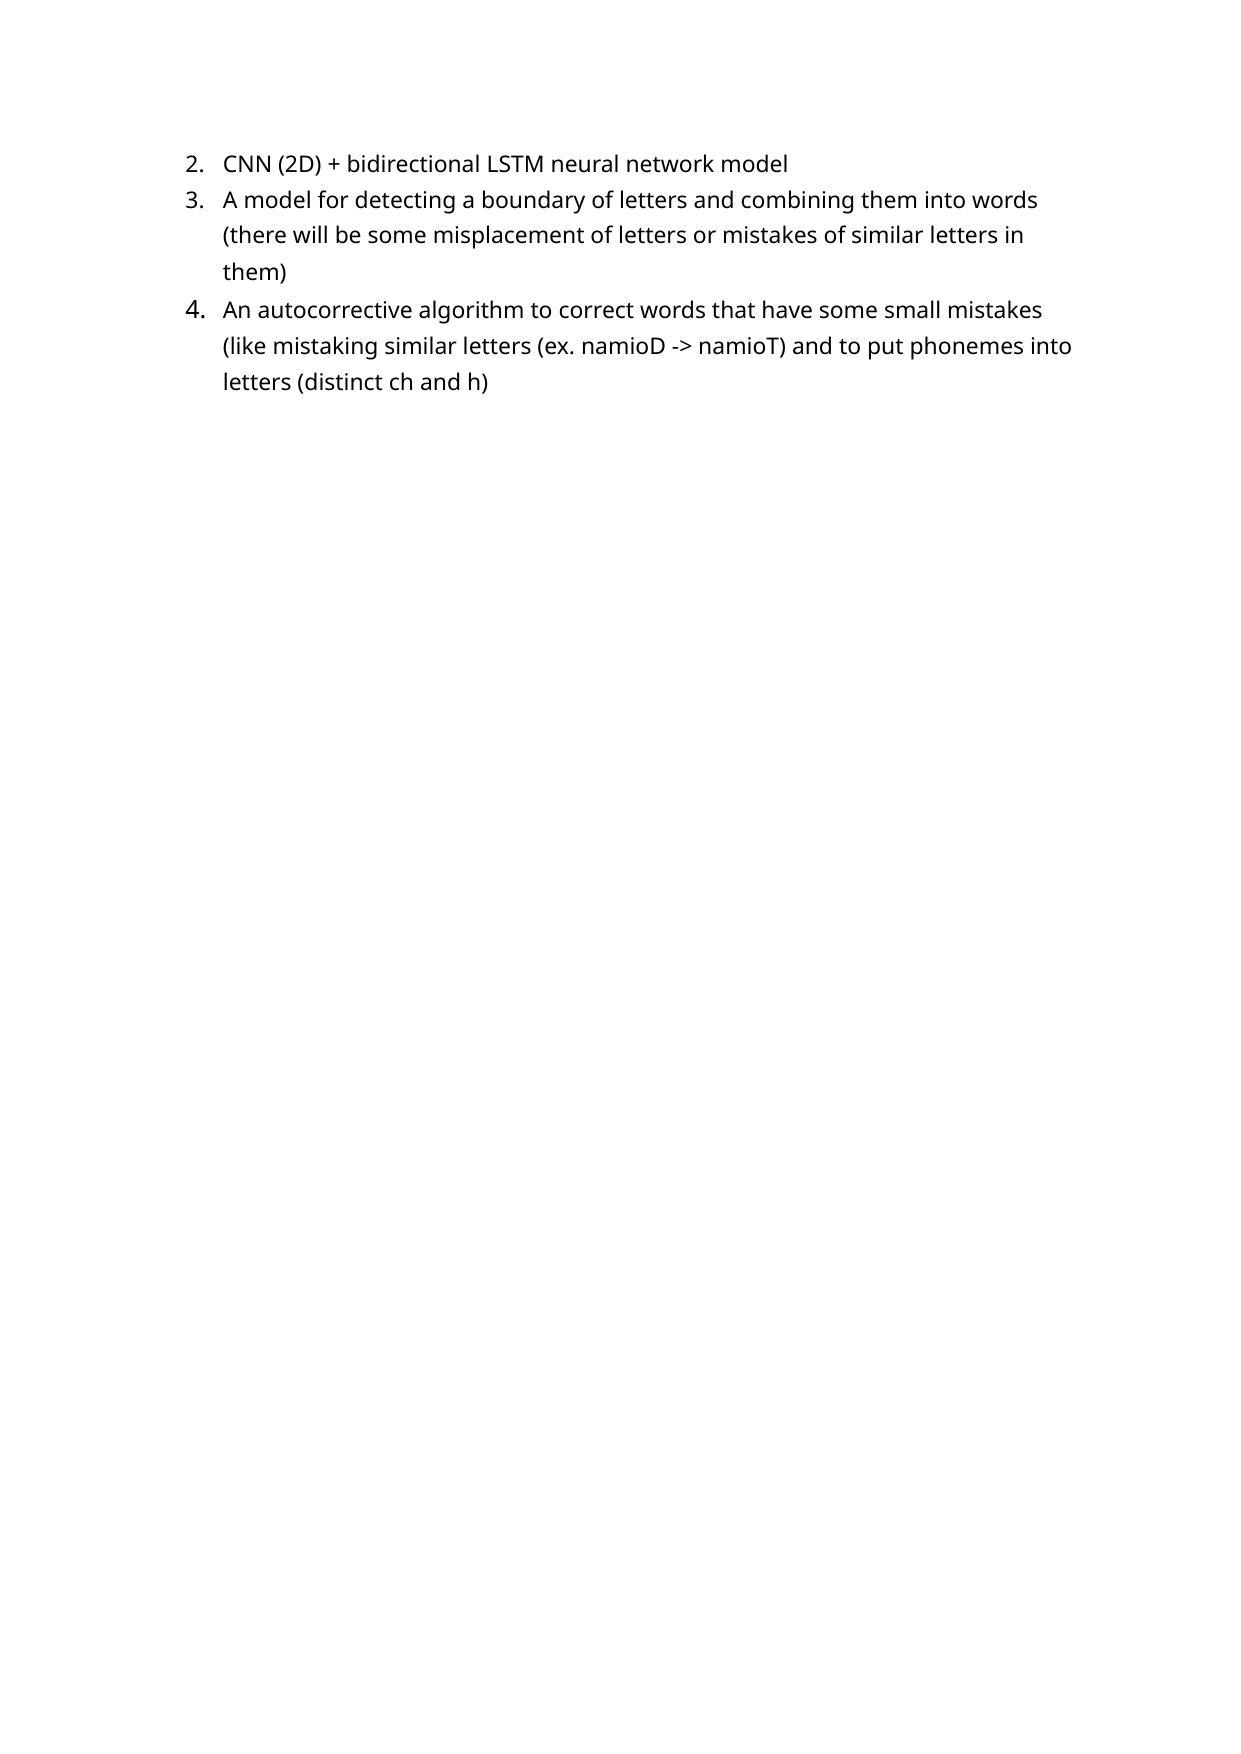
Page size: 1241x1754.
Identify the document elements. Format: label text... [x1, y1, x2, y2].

list CNN (2D) + bidirectional LSTM neural network model [185, 148, 1093, 179]
list A model for detecting a boundary of letters and combining them into words (there will be some misplacement of letters or mistakes of similar letters in them) [185, 183, 1093, 287]
list An autocorrective algorithm to correct words that have some small mistakes (like mistaking similar letters (ex. namioD -> namioT) and to put phonemes into letters (distinct ch and h) [185, 291, 1093, 397]
